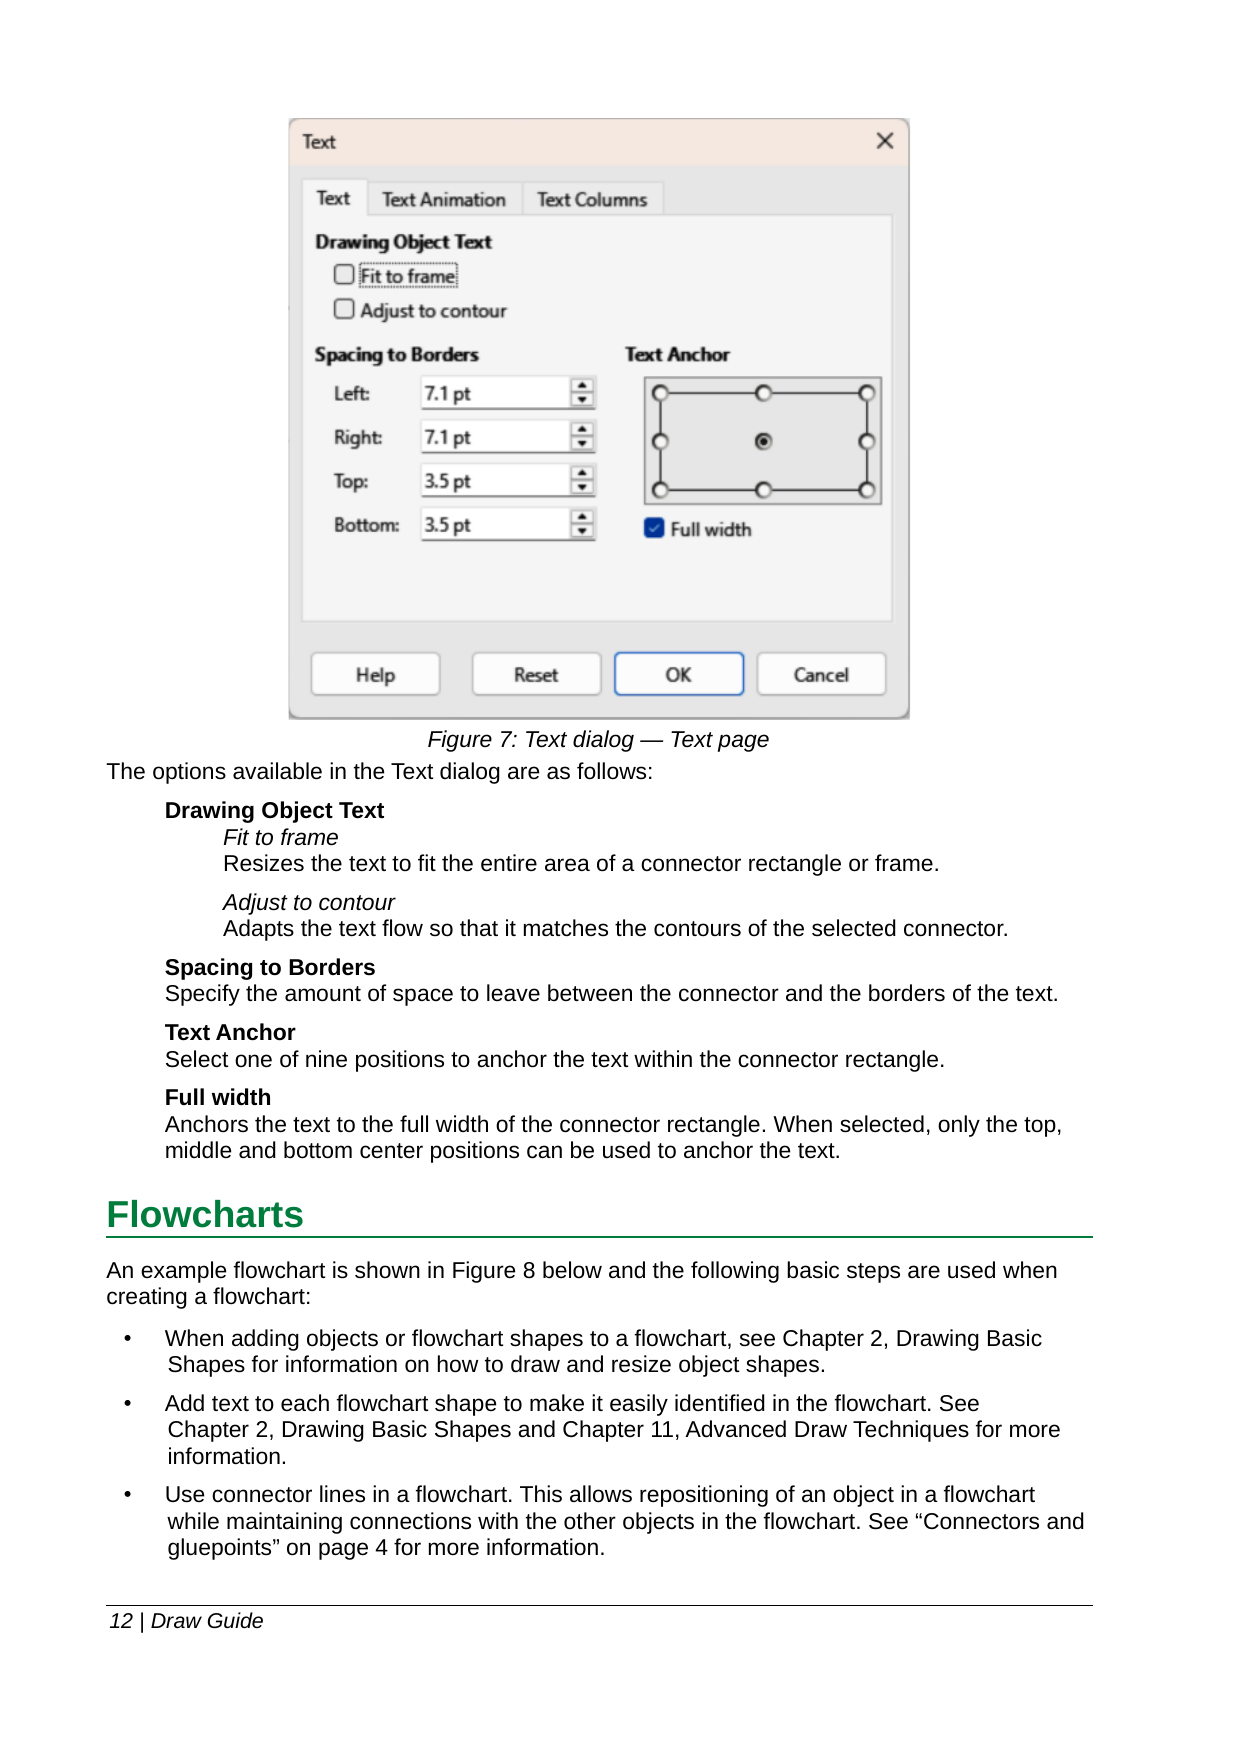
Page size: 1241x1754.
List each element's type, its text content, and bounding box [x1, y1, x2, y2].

text Adjust to contour [223, 889, 1093, 915]
list Use connector lines in a flowchart. This allows repositioning of an object in a flowchart while maintaining connections with the other objects in the flowchart. See “Connectors and gluepoints” on page 4 for more information. [121, 1478, 1093, 1563]
text Spacing to Borders [164, 954, 1093, 980]
text Resizes the text to fit the entire area of a connector rectangle or frame. [223, 850, 1093, 876]
text Drawing Object Text [164, 797, 1093, 823]
text Adapts the text flow so that it matches the contours of the selected connector. [223, 915, 1093, 941]
picture [288, 118, 911, 720]
subtitle Flowcharts [106, 1193, 1093, 1236]
text An example flowchart is shown in Figure 8 below and the following basic steps are used when creating a flowchart: [106, 1257, 1093, 1309]
text Full width [164, 1084, 1093, 1111]
text Anchors the text to the full width of the connector rectangle. When selected, only the top, middle and bottom center positions can be used to anchor the text. [164, 1111, 1093, 1163]
text The options available in the Text dialog are as follows: [106, 758, 1093, 785]
text Fit to frame [223, 823, 1093, 850]
text Figure 7: Text dialog — Text page [289, 726, 910, 752]
list When adding objects or flowchart shapes to a flowchart, see Chapter 2, Drawing Basic Shapes for information on how to draw and resize object shapes. [121, 1322, 1093, 1377]
text Specify the amount of space to leave between the connector and the borders of the text. [164, 980, 1093, 1007]
text Text Anchor [164, 1019, 1093, 1046]
text Select one of nine positions to anchor the text within the connector rectangle. [164, 1046, 1093, 1072]
list Add text to each flowchart shape to make it easily identified in the flowchart. See Chapter 2, Drawing Basic Shapes and Chapter 11, Advanced Draw Techniques for more information. [121, 1387, 1093, 1469]
